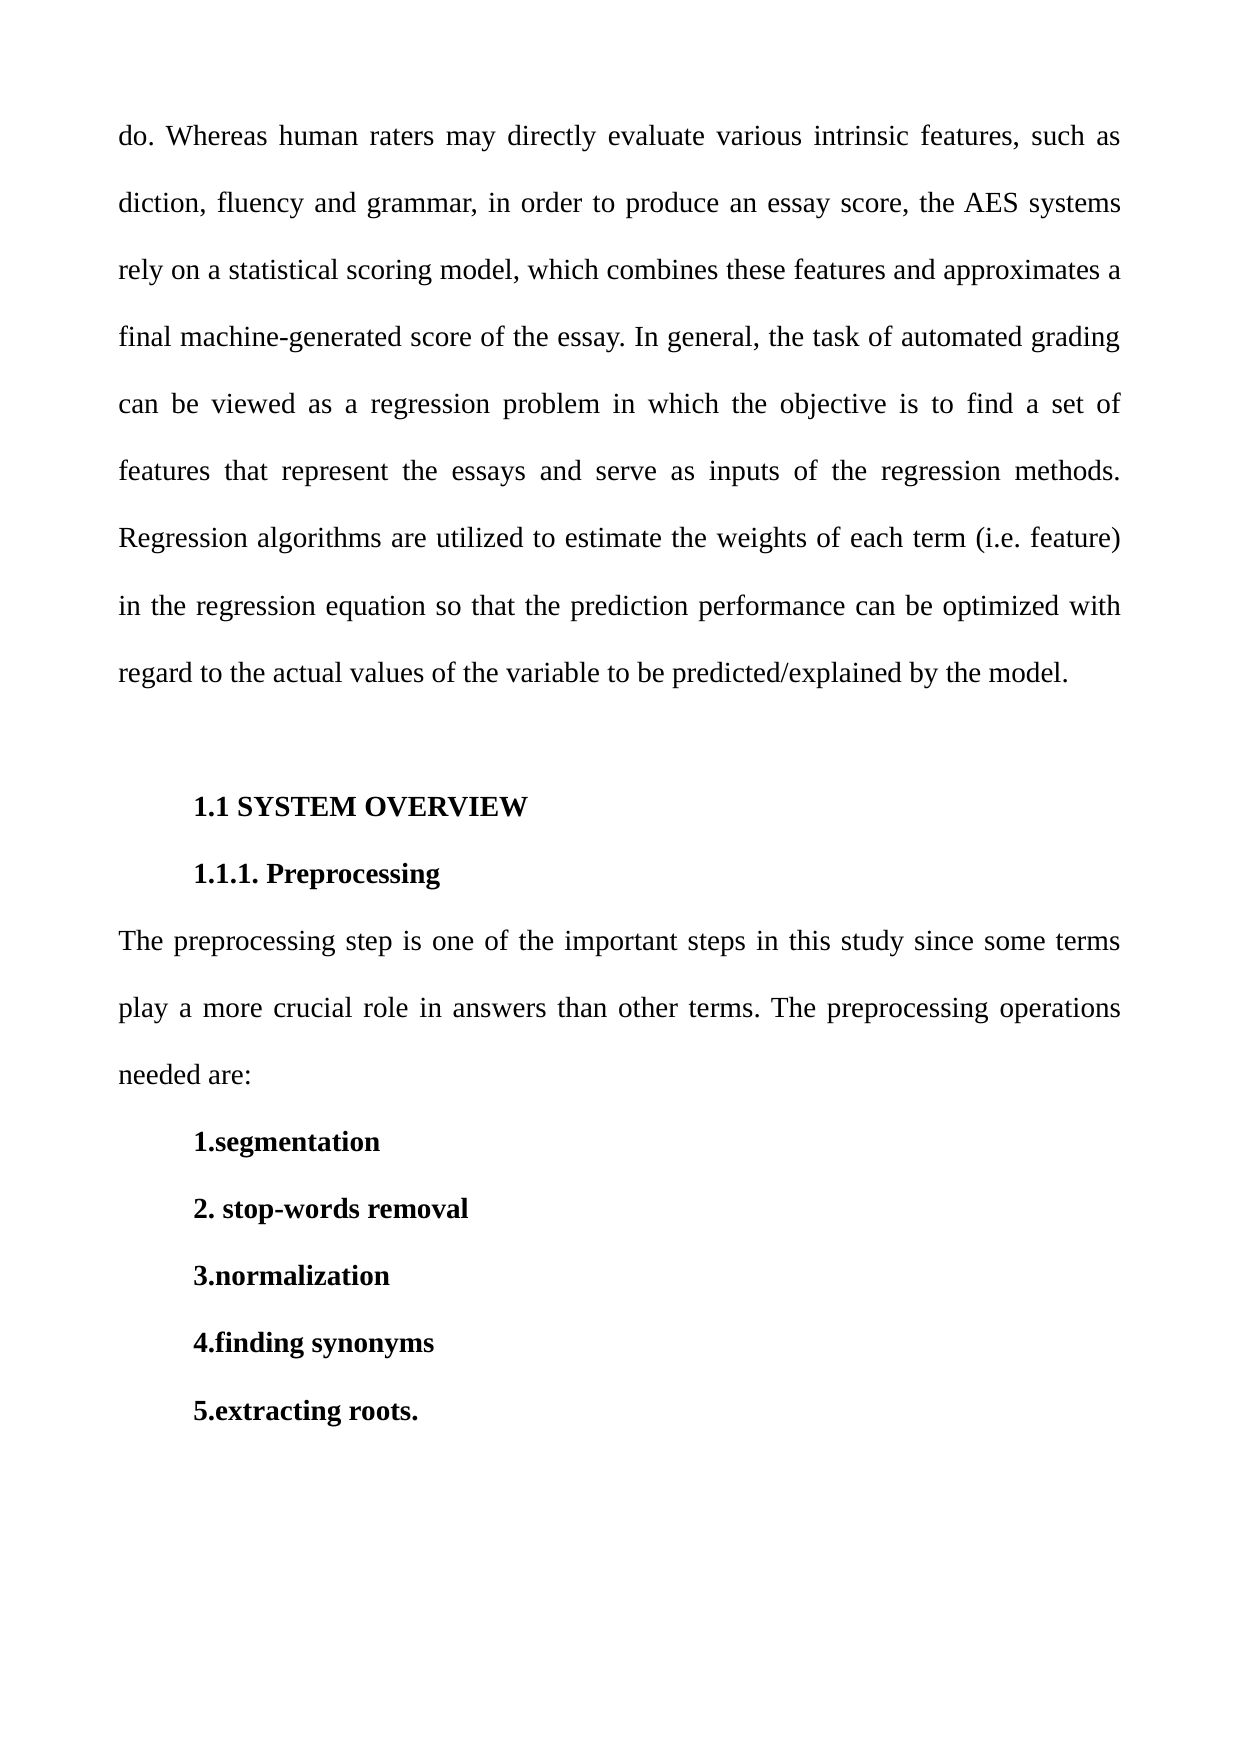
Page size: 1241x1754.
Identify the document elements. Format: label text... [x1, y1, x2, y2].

list 1.segmentation [118, 1124, 1122, 1158]
list 5.extracting roots. [118, 1393, 1122, 1426]
list 4.finding synonyms [118, 1326, 1122, 1359]
list 3.normalization [118, 1258, 1122, 1292]
list 1.1.1. Preprocessing [118, 856, 1122, 889]
list The preprocessing step is one of the important steps in this study since some terms play a more crucial role in answers than other terms. The preprocessing operations needed are: [118, 923, 1122, 1091]
list 2. stop-words removal [118, 1191, 1122, 1225]
text do. Whereas human raters may directly evaluate various intrinsic features, such as diction, fluency and grammar, in order to produce an essay score, the AES systems rely on a statistical scoring model, which combines these features and approximates a final machine-generated score of the essay. In general, the task of automated grading can be viewed as a regression problem in which the objective is to find a set of features that represent the essays and serve as inputs of the regression methods. Regression algorithms are utilized to estimate the weights of each term (i.e. feature) in the regression equation so that the prediction performance can be optimized with regard to the actual values of the variable to be predicted/explained by the model. [118, 118, 1122, 688]
list 1.1 SYSTEM OVERVIEW [118, 789, 1122, 822]
